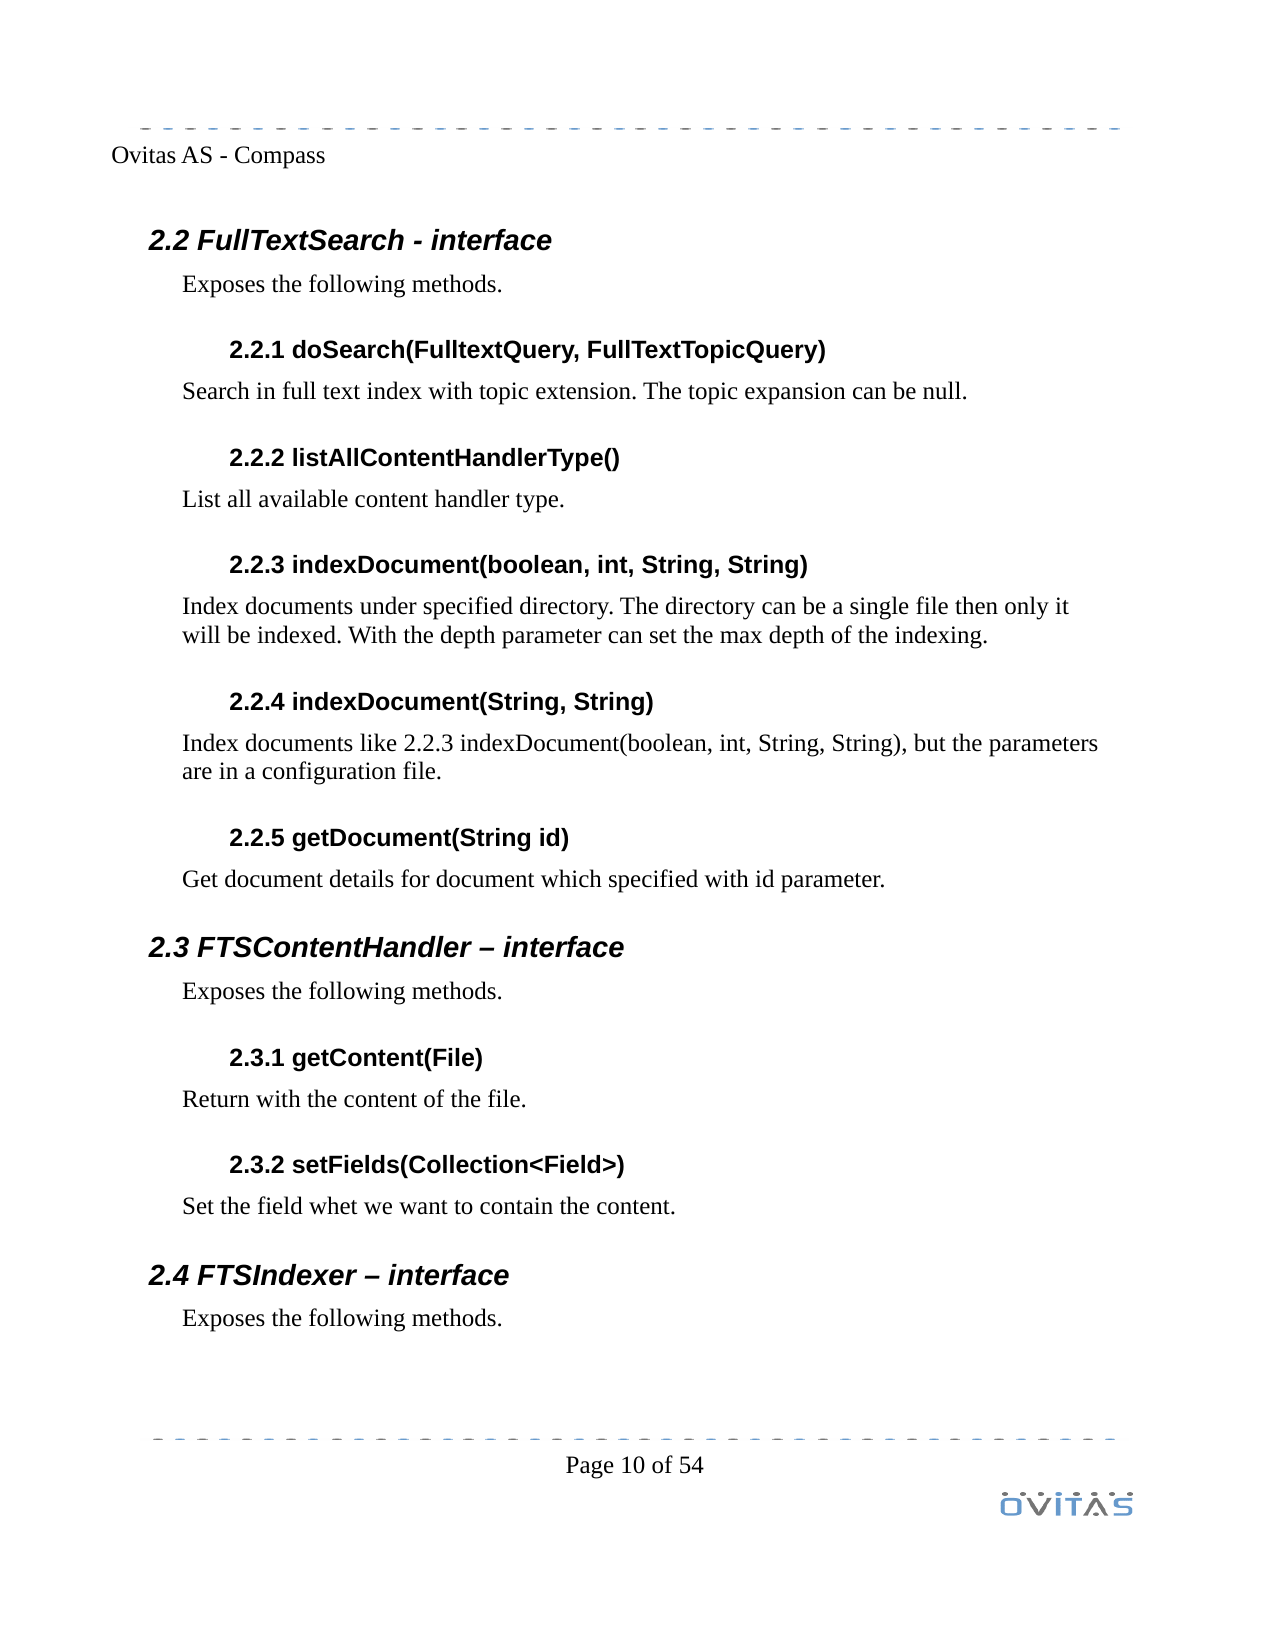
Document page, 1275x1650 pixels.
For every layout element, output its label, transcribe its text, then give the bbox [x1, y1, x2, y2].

text Exposes the following methods. [182, 269, 1111, 298]
text Index documents under specified directory. The directory can be a single file then only it will be indexed. With the depth parameter can set the max depth of the indexing. [182, 591, 1111, 649]
text Return with the content of the file. [182, 1084, 1111, 1112]
text Set the field whet we want to contain the content. [182, 1191, 1111, 1220]
subtitle 2.3 FTSContentHandler – interface [148, 930, 1158, 964]
subtitle 2.3.1 getContent(File) [229, 1042, 1158, 1071]
picture [127, 127, 1134, 131]
subtitle 2.2.2 listAllContentHandlerType() [229, 443, 1158, 471]
subtitle 2.2 FullTextSearch - interface [148, 223, 1158, 256]
text Get document details for document which specified with id parameter. [182, 864, 1111, 893]
subtitle 2.2.1 doSearch(FulltextQuery, FullTextTopicQuery) [229, 335, 1158, 364]
subtitle 2.3.2 setFields(Collection<Field>) [229, 1150, 1158, 1179]
text Search in full text index with topic extension. The topic expansion can be null. [182, 376, 1111, 405]
subtitle 2.2.3 indexDocument(boolean, int, String, String) [229, 550, 1158, 579]
text List all available content handler type. [182, 484, 1111, 513]
text Exposes the following methods. [182, 976, 1111, 1005]
subtitle 2.2.4 indexDocument(String, String) [229, 686, 1158, 715]
text Index documents like 2.2.3 indexDocument(boolean, int, String, String), but the parameters are in a configuration file. [182, 728, 1111, 785]
text Exposes the following methods. [182, 1303, 1111, 1332]
subtitle 2.2.5 getDocument(String id) [229, 823, 1158, 851]
subtitle 2.4 FTSIndexer – interface [148, 1257, 1158, 1291]
